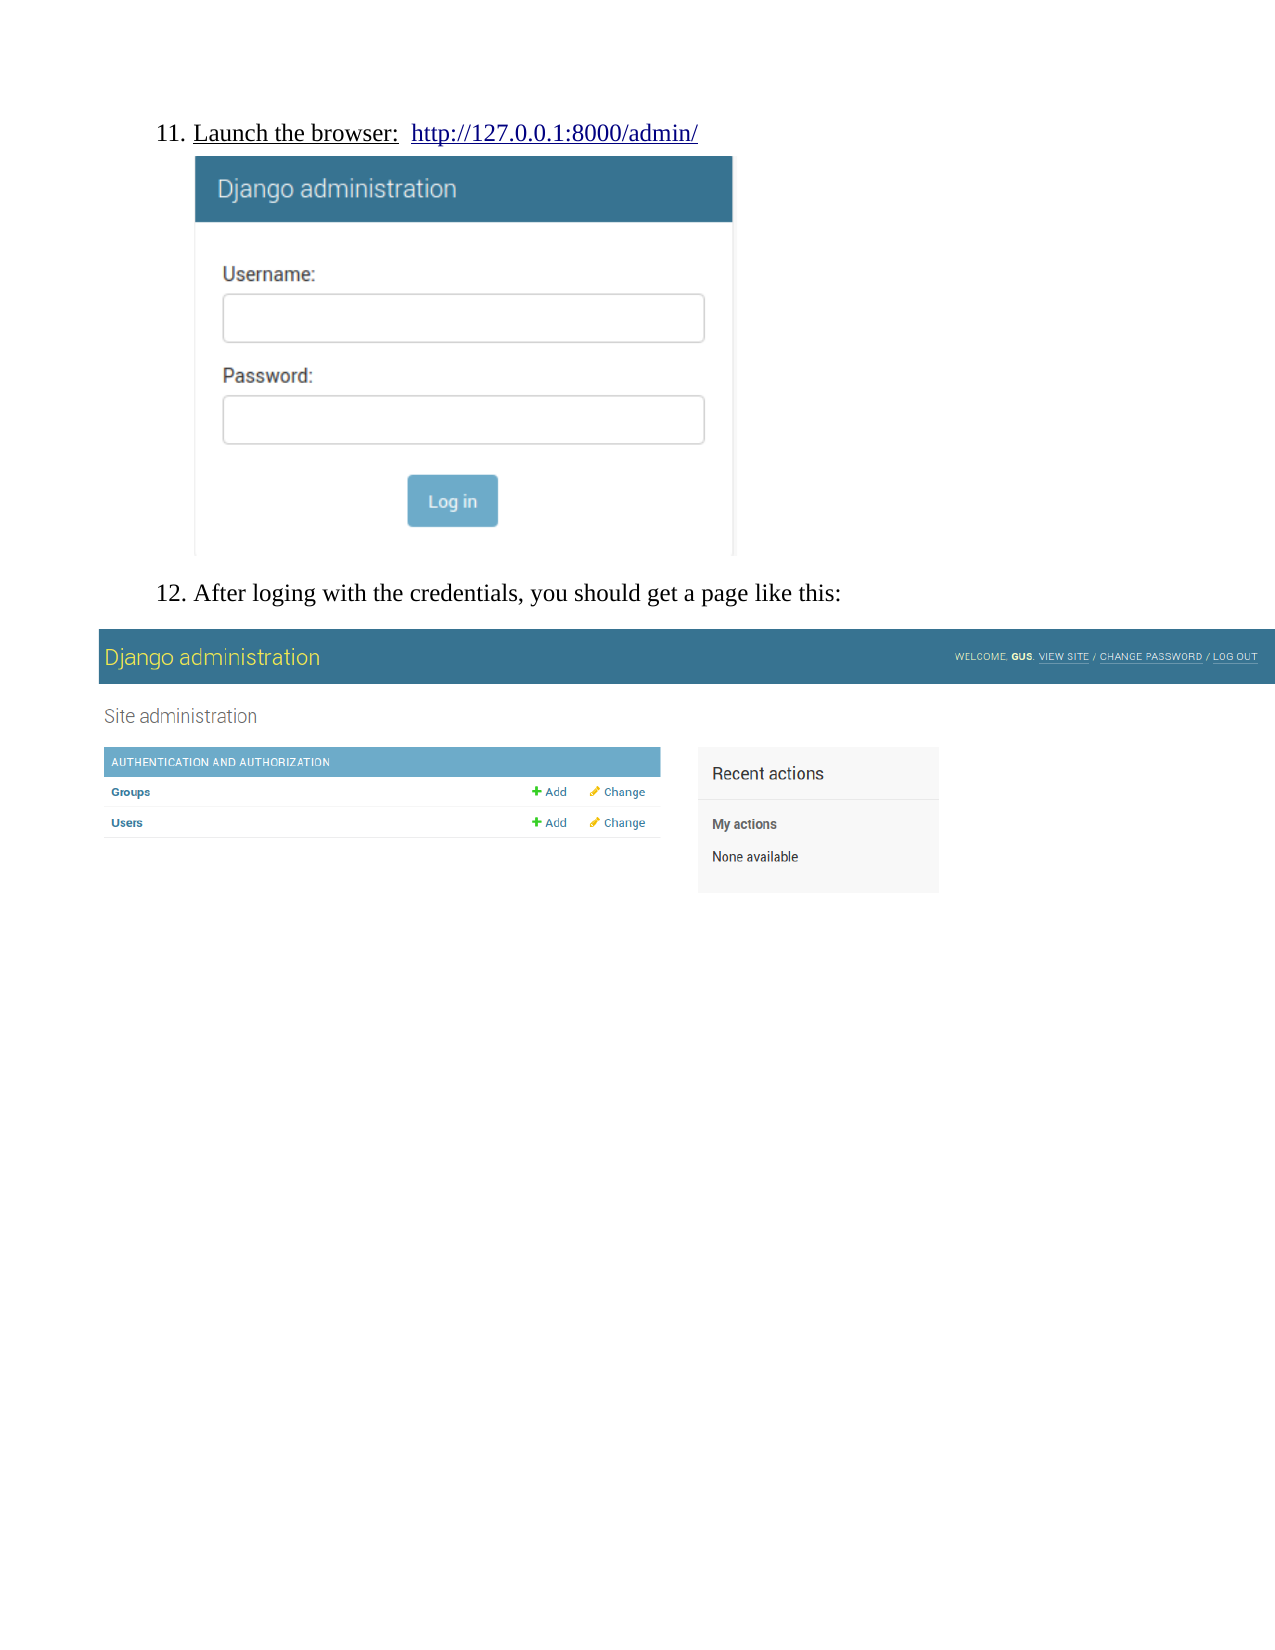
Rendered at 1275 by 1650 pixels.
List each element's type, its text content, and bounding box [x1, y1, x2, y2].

list After loging with the credentials, you should get a page like this: [156, 578, 1157, 607]
list Launch the browser: http://127.0.0.1:8000/admin/ [156, 118, 1157, 147]
picture [98, 629, 1275, 903]
picture [194, 156, 738, 556]
